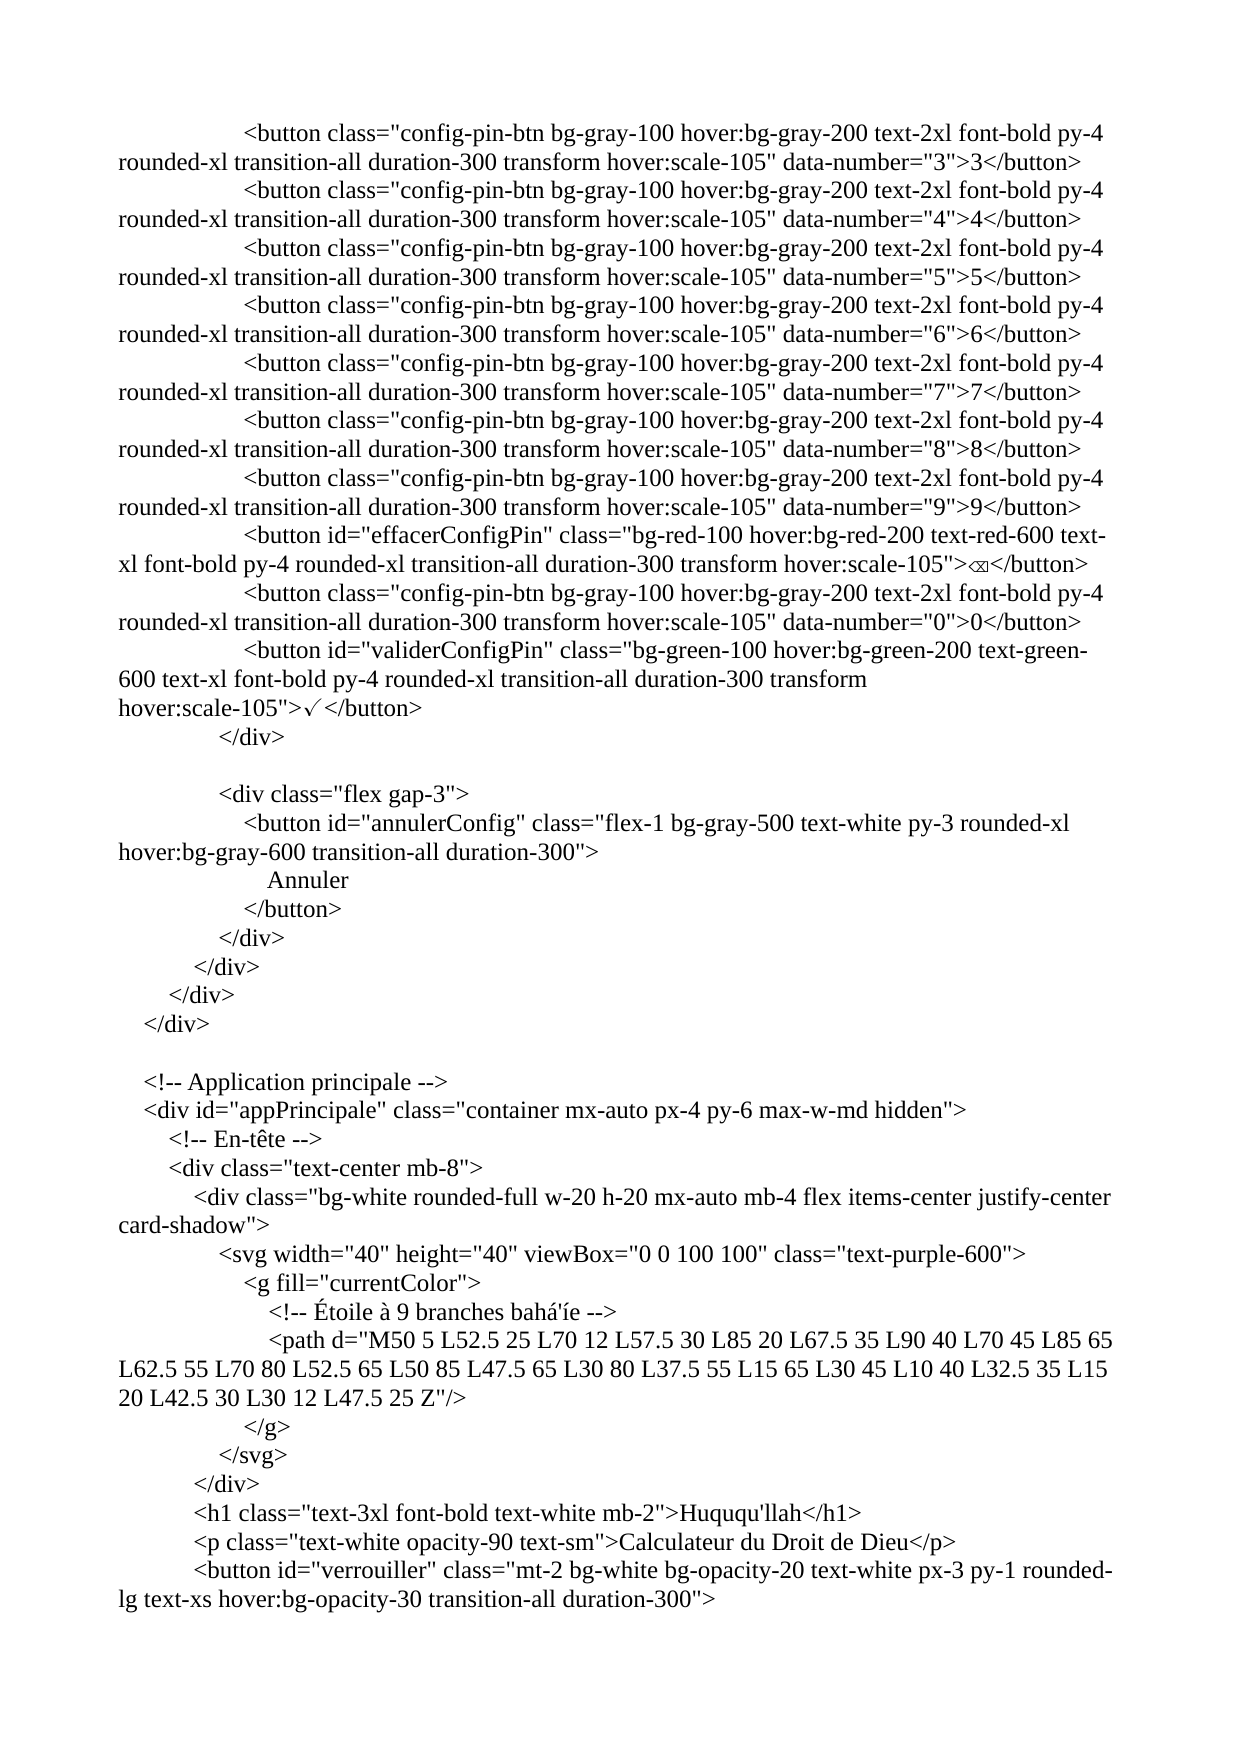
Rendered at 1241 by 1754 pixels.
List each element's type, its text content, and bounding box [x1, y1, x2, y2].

text <button class="config-pin-btn bg-gray-100 hover:bg-gray-200 text-2xl font-bold py-4 rounded-xl transition-all duration-300 transform hover:scale-105" data-number="8">8</button> [118, 406, 1122, 463]
text <button class="config-pin-btn bg-gray-100 hover:bg-gray-200 text-2xl font-bold py-4 rounded-xl transition-all duration-300 transform hover:scale-105" data-number="6">6</button> [118, 291, 1122, 348]
text <!-- Étoile à 9 branches bahá'íe --> [118, 1297, 1122, 1326]
text <!-- En-tête --> [118, 1124, 1122, 1153]
text <path d="M50 5 L52.5 25 L70 12 L57.5 30 L85 20 L67.5 35 L90 40 L70 45 L85 65 L62.5 55 L70 80 L52.5 65 L50 85 L47.5 65 L30 80 L37.5 55 L15 65 L30 45 L10 40 L32.5 35 L15 20 L42.5 30 L30 12 L47.5 25 Z"/> [118, 1326, 1122, 1412]
text Annuler [118, 866, 1122, 894]
text </div> [118, 952, 1122, 981]
text </div> [118, 722, 1122, 751]
text <p class="text-white opacity-90 text-sm">Calculateur du Droit de Dieu</p> [118, 1527, 1122, 1556]
text <div class="text-center mb-8"> [118, 1153, 1122, 1182]
text <svg width="40" height="40" viewBox="0 0 100 100" class="text-purple-600"> [118, 1239, 1122, 1268]
text <div class="flex gap-3"> [118, 779, 1122, 808]
text <button id="verrouiller" class="mt-2 bg-white bg-opacity-20 text-white px-3 py-1 rounded-lg text-xs hover:bg-opacity-30 transition-all duration-300"> [118, 1556, 1122, 1613]
text </svg> [118, 1441, 1122, 1469]
text </g> [118, 1412, 1122, 1441]
text <button id="effacerConfigPin" class="bg-red-100 hover:bg-red-200 text-red-600 text-xl font-bold py-4 rounded-xl transition-all duration-300 transform hover:scale-105">⌫</button> [118, 521, 1122, 578]
text <!-- Application principale --> [118, 1067, 1122, 1096]
text <button id="validerConfigPin" class="bg-green-100 hover:bg-green-200 text-green-600 text-xl font-bold py-4 rounded-xl transition-all duration-300 transform hover:scale-105">✓</button> [118, 636, 1122, 722]
text </div> [118, 1469, 1122, 1498]
text <g fill="currentColor"> [118, 1268, 1122, 1297]
text <button class="config-pin-btn bg-gray-100 hover:bg-gray-200 text-2xl font-bold py-4 rounded-xl transition-all duration-300 transform hover:scale-105" data-number="4">4</button> [118, 176, 1122, 233]
text </div> [118, 981, 1122, 1009]
text </div> [118, 1009, 1122, 1038]
text <div class="bg-white rounded-full w-20 h-20 mx-auto mb-4 flex items-center justify-center card-shadow"> [118, 1182, 1122, 1239]
text <button class="config-pin-btn bg-gray-100 hover:bg-gray-200 text-2xl font-bold py-4 rounded-xl transition-all duration-300 transform hover:scale-105" data-number="3">3</button> [118, 118, 1122, 176]
text <h1 class="text-3xl font-bold text-white mb-2">Huququ'llah</h1> [118, 1498, 1122, 1527]
text <button class="config-pin-btn bg-gray-100 hover:bg-gray-200 text-2xl font-bold py-4 rounded-xl transition-all duration-300 transform hover:scale-105" data-number="5">5</button> [118, 233, 1122, 291]
text <button class="config-pin-btn bg-gray-100 hover:bg-gray-200 text-2xl font-bold py-4 rounded-xl transition-all duration-300 transform hover:scale-105" data-number="0">0</button> [118, 578, 1122, 636]
text <div id="appPrincipale" class="container mx-auto px-4 py-6 max-w-md hidden"> [118, 1096, 1122, 1124]
text </div> [118, 923, 1122, 952]
text <button class="config-pin-btn bg-gray-100 hover:bg-gray-200 text-2xl font-bold py-4 rounded-xl transition-all duration-300 transform hover:scale-105" data-number="9">9</button> [118, 463, 1122, 521]
text <button id="annulerConfig" class="flex-1 bg-gray-500 text-white py-3 rounded-xl hover:bg-gray-600 transition-all duration-300"> [118, 808, 1122, 866]
text <button class="config-pin-btn bg-gray-100 hover:bg-gray-200 text-2xl font-bold py-4 rounded-xl transition-all duration-300 transform hover:scale-105" data-number="7">7</button> [118, 348, 1122, 406]
text </button> [118, 894, 1122, 923]
